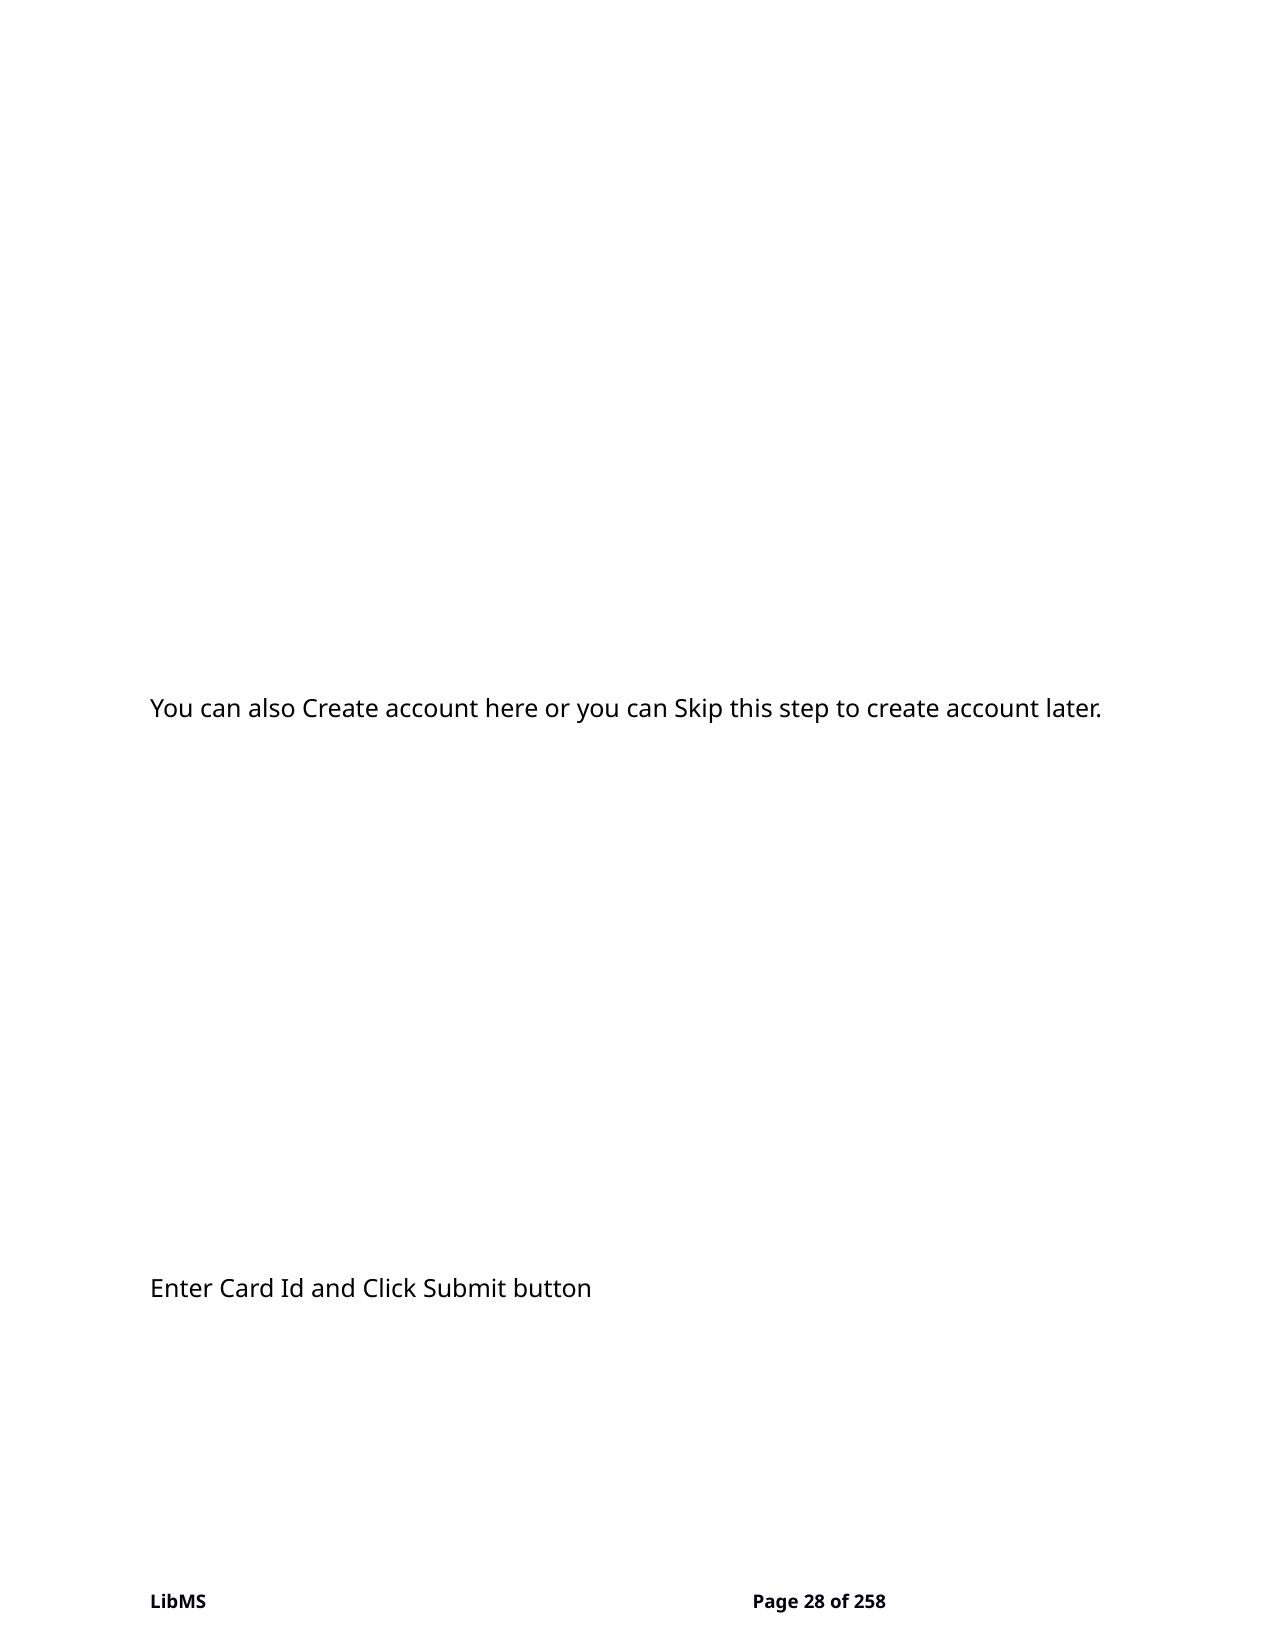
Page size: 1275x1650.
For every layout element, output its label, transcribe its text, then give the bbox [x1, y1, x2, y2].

text Enter Card Id and Click Submit button [150, 1271, 1125, 1304]
text You can also Create account here or you can Skip this step to create account later. [150, 133, 1125, 725]
